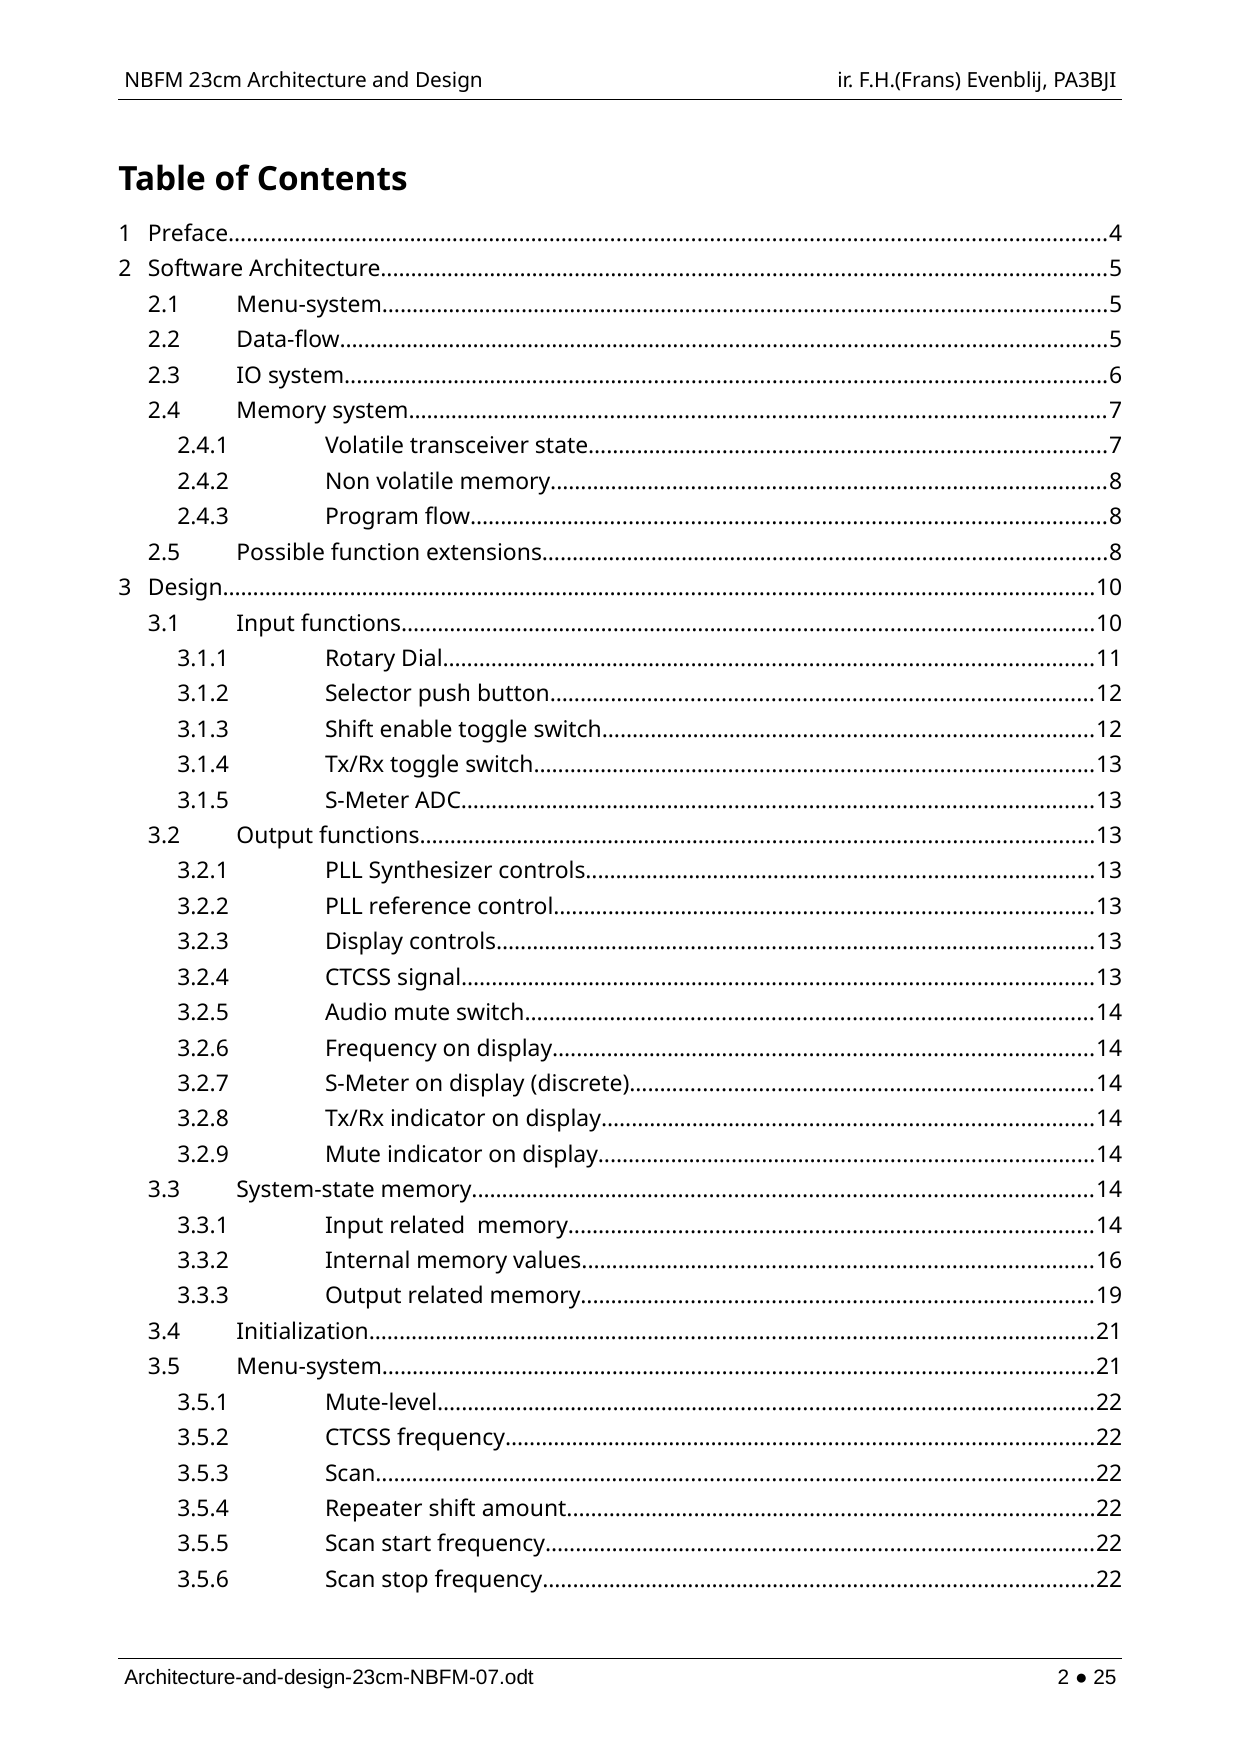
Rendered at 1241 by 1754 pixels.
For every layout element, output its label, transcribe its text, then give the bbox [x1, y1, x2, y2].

text 3.5.5 Scan start frequency 22 [177, 1523, 1122, 1559]
text 3.5.2 CTCSS frequency 22 [177, 1417, 1122, 1452]
text 3.2 Output functions 13 [148, 815, 1122, 850]
text 2.4.3 Program flow 8 [177, 496, 1122, 532]
text 3.3.2 Internal memory values 16 [177, 1240, 1122, 1275]
text 3.5.6 Scan stop frequency 22 [177, 1559, 1122, 1594]
text 2.3 IO system 6 [148, 354, 1122, 390]
text 3.1 Input functions 10 [148, 602, 1122, 638]
text 3 Design 10 [118, 567, 1122, 602]
text 3.2.2 PLL reference control 13 [177, 886, 1122, 921]
text 2.4.1 Volatile transceiver state 7 [177, 425, 1122, 461]
text 3.1.1 Rotary Dial 11 [177, 638, 1122, 673]
text 3.5.4 Repeater shift amount 22 [177, 1488, 1122, 1523]
text 3.2.5 Audio mute switch 14 [177, 992, 1122, 1027]
text 3.3 System-state memory 14 [148, 1169, 1122, 1204]
text 2 Software Architecture 5 [118, 248, 1122, 284]
text 3.2.1 PLL Synthesizer controls 13 [177, 850, 1122, 886]
text 3.1.5 S-Meter ADC 13 [177, 779, 1122, 815]
text 1 Preface 4 [118, 213, 1122, 248]
text 3.1.3 Shift enable toggle switch 12 [177, 709, 1122, 744]
text 3.3.1 Input related memory 14 [177, 1204, 1122, 1240]
text 3.2.4 CTCSS signal 13 [177, 957, 1122, 992]
text 2.5 Possible function extensions 8 [148, 532, 1122, 567]
text 3.2.7 S-Meter on display (discrete) 14 [177, 1063, 1122, 1098]
text 3.2.8 Tx/Rx indicator on display 14 [177, 1098, 1122, 1134]
text 2.4.2 Non volatile memory 8 [177, 461, 1122, 496]
text 2.1 Menu-system 5 [148, 284, 1122, 319]
text 3.3.3 Output related memory 19 [177, 1275, 1122, 1311]
text 3.1.2 Selector push button 12 [177, 673, 1122, 709]
text 3.5.1 Mute-level 22 [177, 1382, 1122, 1417]
text 3.4 Initialization 21 [148, 1311, 1122, 1346]
text 3.1.4 Tx/Rx toggle switch 13 [177, 744, 1122, 779]
text 3.5.3 Scan 22 [177, 1452, 1122, 1488]
text 2.2 Data-flow 5 [148, 319, 1122, 354]
text 3.2.3 Display controls 13 [177, 921, 1122, 957]
subtitle Table of Contents [118, 155, 1122, 200]
text 2.4 Memory system 7 [148, 390, 1122, 425]
text 3.5 Menu-system 21 [148, 1346, 1122, 1382]
text 3.2.6 Frequency on display 14 [177, 1027, 1122, 1063]
text 3.2.9 Mute indicator on display 14 [177, 1134, 1122, 1169]
